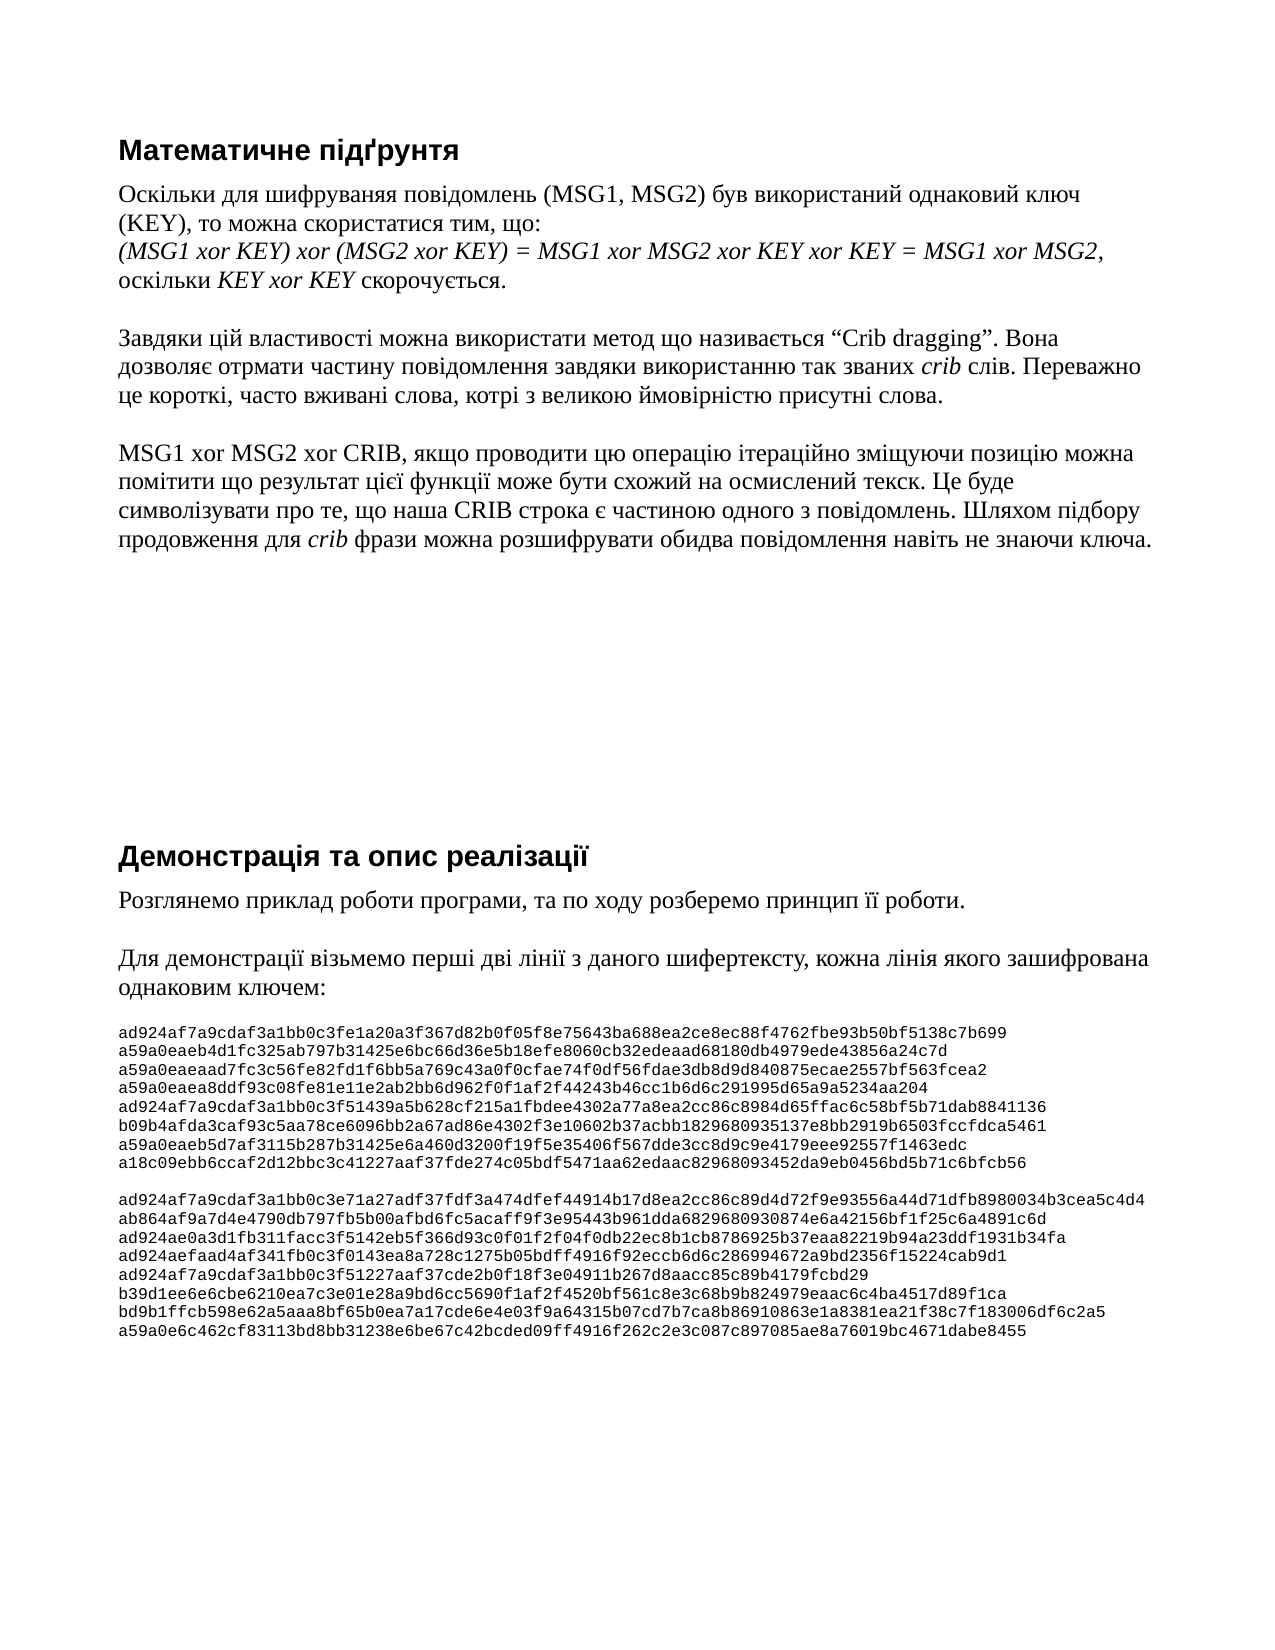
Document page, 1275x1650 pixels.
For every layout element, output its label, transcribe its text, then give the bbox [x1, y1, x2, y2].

text a59a0eaeb4d1fc325ab797b31425e6bc66d36e5b18efe8060cb32edeaad68180db4979ede43856a24c7d [118, 1043, 1157, 1062]
text ad924af7a9cdaf3a1bb0c3e71a27adf37fdf3a474dfef44914b17d8ea2cc86c89d4d72f9e93556a44d71dfb8980034b3cea5c4d4 [118, 1192, 1157, 1211]
text a59a0eaea8ddf93c08fe81e11e2ab2bb6d962f0f1af2f44243b46cc1b6d6c291995d65a9a5234aa204 [118, 1080, 1157, 1099]
subtitle Демонстрація та опис реалізації [118, 839, 1157, 873]
text a59a0eaeb5d7af3115b287b31425e6a460d3200f19f5e35406f567dde3cc8d9c9e4179eee92557f1463edc [118, 1136, 1157, 1155]
text ab864af9a7d4e4790db797fb5b00afbd6fc5acaff9f3e95443b961dda6829680930874e6a42156bf1f25c6a4891c6d [118, 1211, 1157, 1229]
text Розглянемо приклад роботи програми, та по ходу розберемо принцип її роботи. [118, 886, 1157, 914]
text MSG1 xor MSG2 xor CRIB, якщо проводити цю операцію ітераційно зміщуючи позицію можна помітити що результат цієї функції може бути схожий на осмислений текск. Це буде символізувати про те, що наша CRIB строка є частиною одного з повідомлень. Шляхом підбору продовження для crib фрази можна розшифрувати обидва повідомлення навіть не знаючи ключа. [118, 438, 1157, 553]
text b09b4afda3caf93c5aa78ce6096bb2a67ad86e4302f3e10602b37acbb1829680935137e8bb2919b6503fccfdca5461 [118, 1117, 1157, 1136]
text Для демонстрації візьмемо перші дві лінії з даного шифертексту, кожна лінія якого зашифрована однаковим ключем: [118, 943, 1157, 1001]
text ad924af7a9cdaf3a1bb0c3f51227aaf37cde2b0f18f3e04911b267d8aacc85c89b4179fcbd29 [118, 1267, 1157, 1285]
text a18c09ebb6ccaf2d12bbc3c41227aaf37fde274c05bdf5471aa62edaac82968093452da9eb0456bd5b71c6bfcb56 [118, 1155, 1157, 1173]
text b39d1ee6e6cbe6210ea7c3e01e28a9bd6cc5690f1af2f4520bf561c8e3c68b9b824979eaac6c4ba4517d89f1ca [118, 1285, 1157, 1304]
text ad924af7a9cdaf3a1bb0c3fe1a20a3f367d82b0f05f8e75643ba688ea2ce8ec88f4762fbe93b50bf5138c7b699 [118, 1024, 1157, 1043]
text (MSG1 xor KEY) xor (MSG2 xor KEY) = MSG1 xor MSG2 xor KEY xor KEY = MSG1 xor MSG2, оскільки KEY xor KEY скорочується. [118, 236, 1157, 294]
text a59a0eaeaad7fc3c56fe82fd1f6bb5a769c43a0f0cfae74f0df56fdae3db8d9d840875ecae2557bf563fcea2 [118, 1062, 1157, 1080]
text ad924ae0a3d1fb311facc3f5142eb5f366d93c0f01f2f04f0db22ec8b1cb8786925b37eaa82219b94a23ddf1931b34fa [118, 1229, 1157, 1248]
text bd9b1ffcb598e62a5aaa8bf65b0ea7a17cde6e4e03f9a64315b07cd7b7ca8b86910863e1a8381ea21f38c7f183006df6c2a5 [118, 1304, 1157, 1323]
text ad924aefaad4af341fb0c3f0143ea8a728c1275b05bdff4916f92eccb6d6c286994672a9bd2356f15224cab9d1 [118, 1248, 1157, 1267]
text a59a0e6c462cf83113bd8bb31238e6be67c42bcded09ff4916f262c2e3c087c897085ae8a76019bc4671dabe8455 [118, 1323, 1157, 1341]
subtitle Математичне підґрунтя [118, 133, 1157, 166]
text ad924af7a9cdaf3a1bb0c3f51439a5b628cf215a1fbdee4302a77a8ea2cc86c8984d65ffac6c58bf5b71dab8841136 [118, 1099, 1157, 1117]
text Завдяки цій властивості можна використати метод що називається “Crib dragging”. Вона дозволяє отрмати частину повідомлення завдяки використанню так званих crib слів. Переважно це короткі, часто вживані слова, котрі з великою ймовірністю присутні слова. [118, 323, 1157, 409]
text Оскільки для шифруваняя повідомлень (MSG1, MSG2) був використаний однаковий ключ (KEY), то можна скористатися тим, що: [118, 179, 1157, 236]
